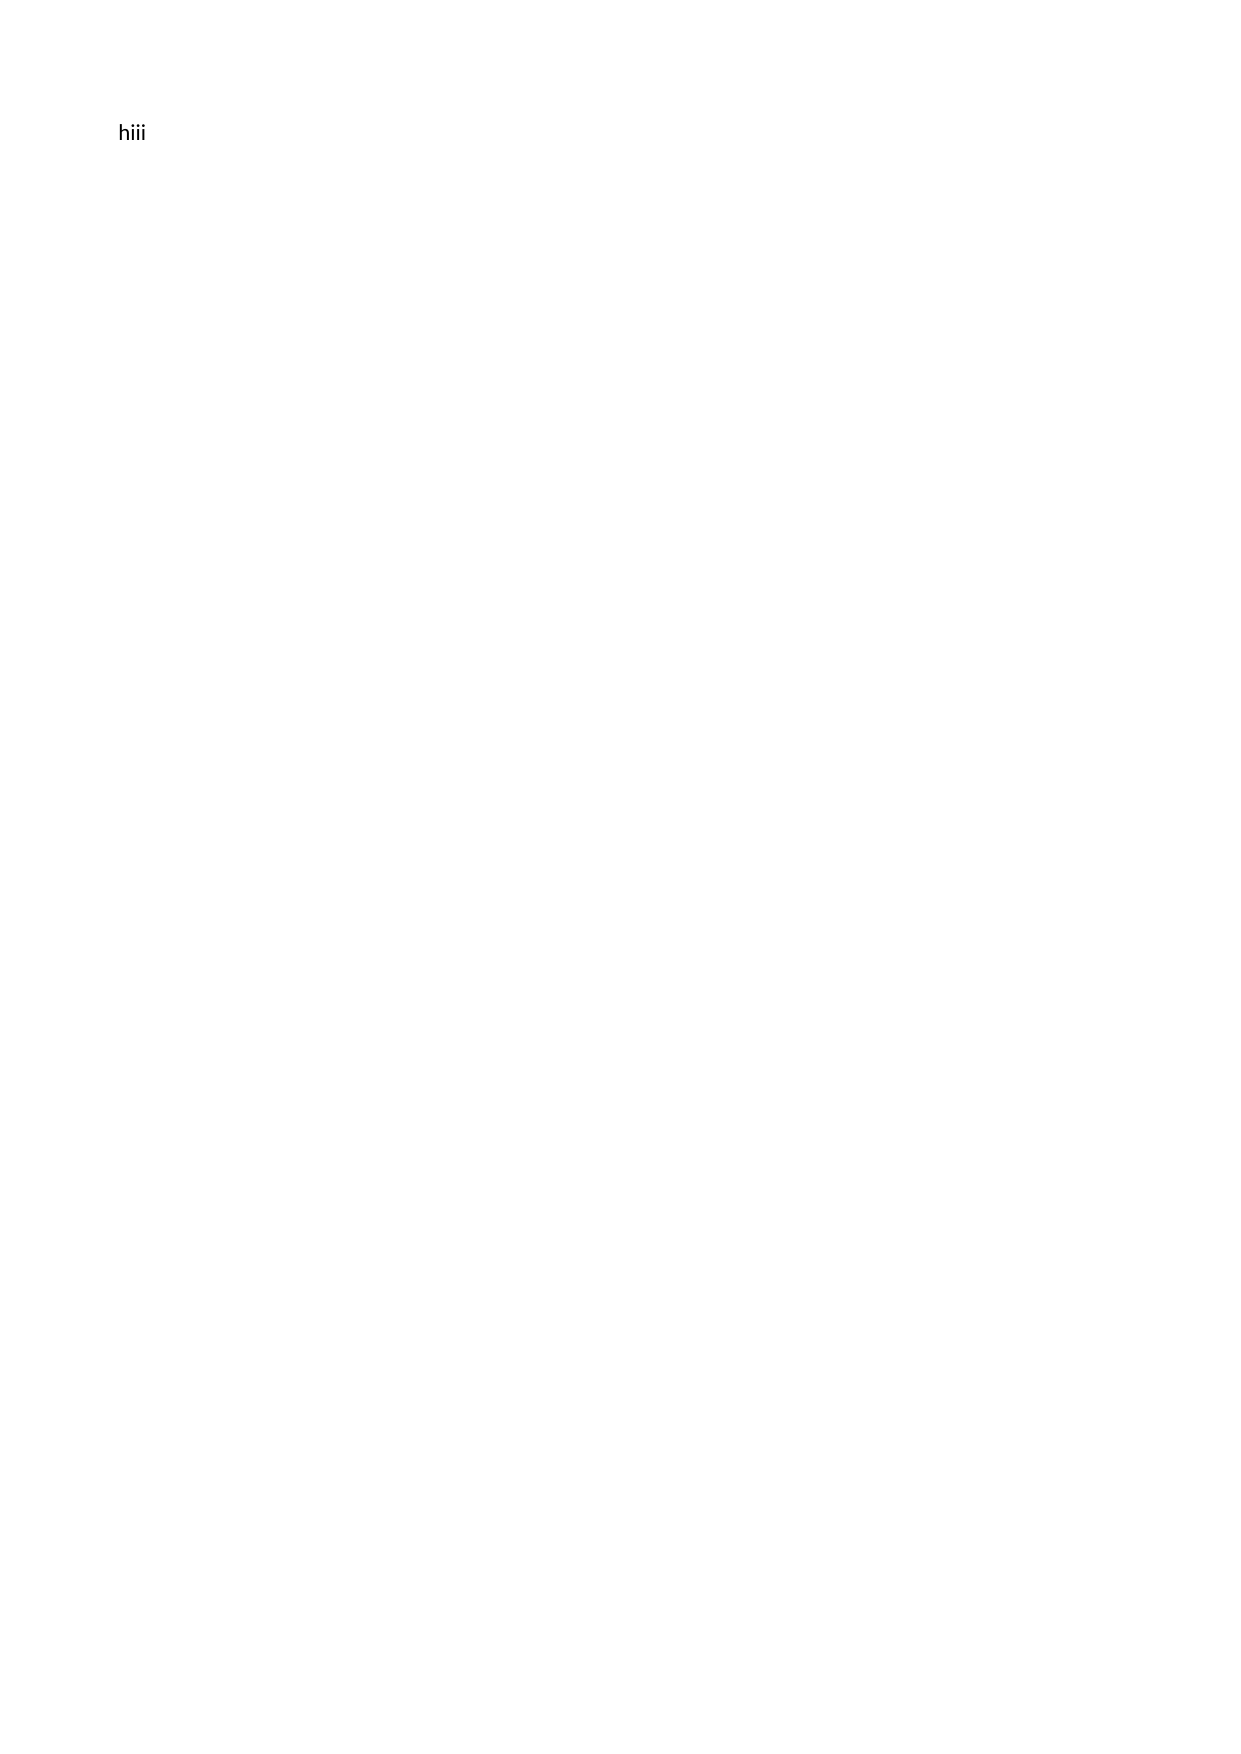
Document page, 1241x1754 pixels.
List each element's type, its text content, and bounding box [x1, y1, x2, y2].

text hiii [118, 118, 1122, 146]
